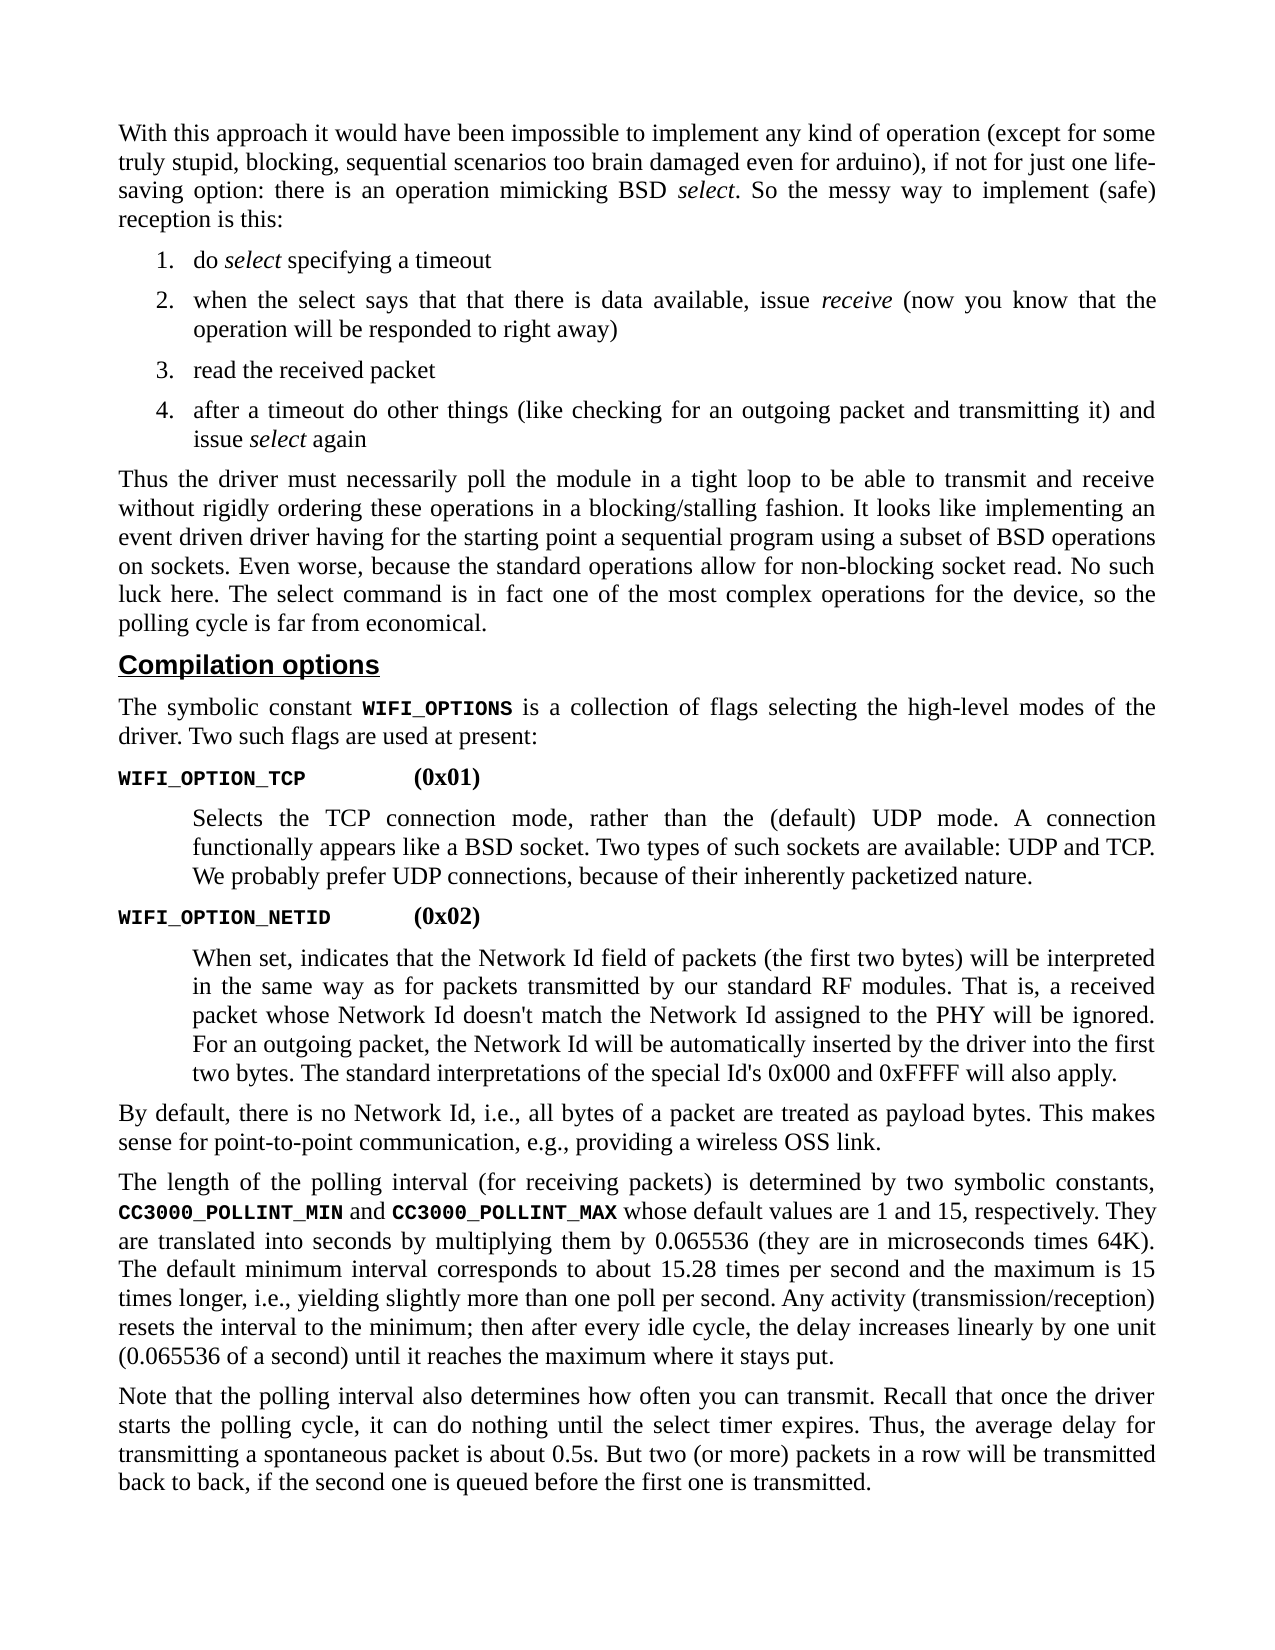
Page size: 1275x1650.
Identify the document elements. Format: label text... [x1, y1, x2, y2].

text Thus the driver must necessarily poll the module in a tight loop to be able to transmit and receive without rigidly ordering these operations in a blocking/stalling fashion. It looks like implementing an event driven driver having for the starting point a sequential program using a subset of BSD operations on sockets. Even worse, because the standard operations allow for non-blocking socket read. No such luck here. The select command is in fact one of the most complex operations for the device, so the polling cycle is far from economical. [118, 464, 1157, 637]
subtitle Compilation options [118, 649, 1157, 680]
text The symbolic constant WIFI_OPTIONS is a collection of flags selecting the high-level modes of the driver. Two such flags are used at present: [118, 692, 1157, 750]
text Note that the polling interval also determines how often you can transmit. Recall that once the driver starts the polling cycle, it can do nothing until the select timer expires. Thus, the average delay for transmitting a spontaneous packet is about 0.5s. But two (or more) packets in a row will be transmitted back to back, if the second one is queued before the first one is transmitted. [118, 1381, 1157, 1496]
list do select specifying a timeout [156, 245, 1157, 274]
text Selects the TCP connection mode, rather than the (default) UDP mode. A connection functionally appears like a BSD socket. Two types of such sockets are available: UDP and TCP. We probably prefer UDP connections, because of their inherently packetized nature. [192, 803, 1157, 889]
text By default, there is no Network Id, i.e., all bytes of a packet are treated as payload bytes. This makes sense for point-to-point communication, e.g., providing a wireless OSS link. [118, 1098, 1157, 1156]
list read the received packet [156, 355, 1157, 383]
text When set, indicates that the Network Id field of packets (the first two bytes) will be interpreted in the same way as for packets transmitted by our standard RF modules. That is, a received packet whose Network Id doesn't match the Network Id assigned to the PHY will be ignored. For an outgoing packet, the Network Id will be automatically inserted by the driver into the first two bytes. The standard interpretations of the special Id's 0x000 and 0xFFFF will also apply. [192, 943, 1157, 1086]
list when the select says that that there is data available, issue receive (now you know that the operation will be responded to right away) [156, 285, 1157, 343]
list after a timeout do other things (like checking for an outgoing packet and transmitting it) and issue select again [156, 395, 1157, 453]
text WIFI_OPTION_TCP (0x01) [118, 762, 1157, 791]
text WIFI_OPTION_NETID (0x02) [118, 901, 1157, 931]
text The length of the polling interval (for receiving packets) is determined by two symbolic constants, CC3000_POLLINT_MIN and CC3000_POLLINT_MAX whose default values are 1 and 15, respectively. They are translated into seconds by multiplying them by 0.065536 (they are in microseconds times 64K). The default minimum interval corresponds to about 15.28 times per second and the maximum is 15 times longer, i.e., yielding slightly more than one poll per second. Any activity (transmission/reception) resets the interval to the minimum; then after every idle cycle, the delay increases linearly by one unit (0.065536 of a second) until it reaches the maximum where it stays put. [118, 1167, 1157, 1369]
text With this approach it would have been impossible to implement any kind of operation (except for some truly stupid, blocking, sequential scenarios too brain damaged even for arduino), if not for just one life-saving option: there is an operation mimicking BSD select. So the messy way to implement (safe) reception is this: [118, 118, 1157, 233]
